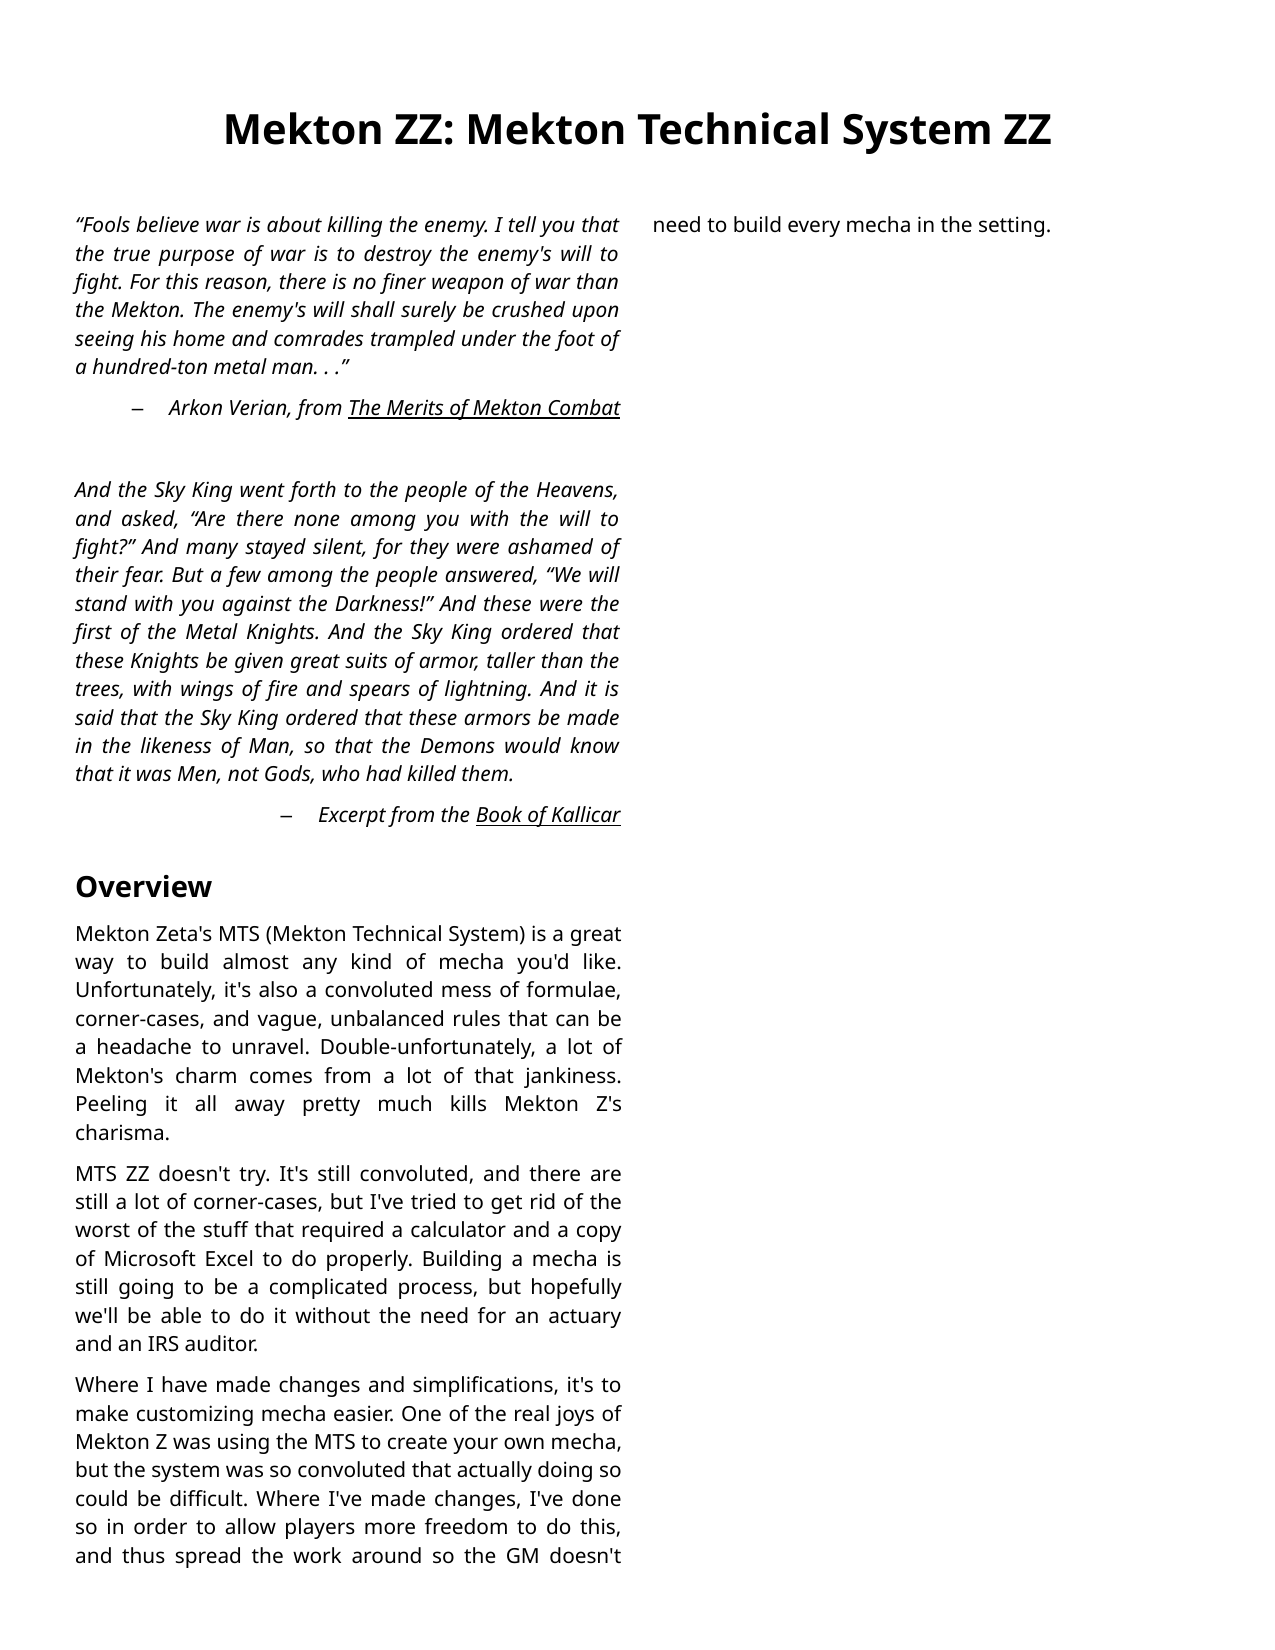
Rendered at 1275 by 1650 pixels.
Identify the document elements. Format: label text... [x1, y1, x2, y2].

text And the Sky King went forth to the people of the Heavens, and asked, “Are there none among you with the will to fight?” And many stayed silent, for they were ashamed of their fear. But a few among the people answered, “We will stand with you against the Darkness!” And these were the first of the Metal Knights. And the Sky King ordered that these Knights be given great suits of armor, taller than the trees, with wings of fire and spears of lightning. And it is said that the Sky King ordered that these armors be made in the likeness of Man, so that the Demons would know that it was Men, not Gods, who had killed them. [75, 475, 622, 788]
subtitle Mekton ZZ: Mekton Technical System ZZ [75, 100, 1200, 157]
text “Fools believe war is about killing the enemy. I tell you that the true purpose of war is to destroy the enemy's will to fight. For this reason, there is no finer weapon of war than the Mekton. The enemy's will shall surely be crushed upon seeing his home and comrades trampled under the foot of a hundred-ton metal man. . .” [75, 210, 622, 381]
text Mekton Zeta's MTS (Mekton Technical System) is a great way to build almost any kind of mecha you'd like. Unfortunately, it's also a convoluted mess of formulae, corner-cases, and vague, unbalanced rules that can be a headache to unravel. Double-unfortunately, a lot of Mekton's charm comes from a lot of that jankiness. Peeling it all away pretty much kills Mekton Z's charisma. [75, 919, 622, 1146]
subtitle Overview [75, 866, 622, 906]
list Excerpt from the Book of Kallicar [112, 801, 622, 829]
list Arkon Verian, from The Merits of Mekton Combat [112, 393, 622, 422]
text Where I have made changes and simplifications, it's to make customizing mecha easier. One of the real joys of Mekton Z was using the MTS to create your own mecha, but the system was so convoluted that actually doing so could be difficult. Where I've made changes, I've done so in order to allow players more freedom to do this, and thus spread the work around so the GM doesn't [75, 1370, 622, 1569]
text need to build every mecha in the setting. [652, 210, 1200, 239]
text MTS ZZ doesn't try. It's still convoluted, and there are still a lot of corner-cases, but I've tried to get rid of the worst of the stuff that required a calculator and a copy of Microsoft Excel to do properly. Building a mecha is still going to be a complicated process, but hopefully we'll be able to do it without the need for an actuary and an IRS auditor. [75, 1159, 622, 1358]
